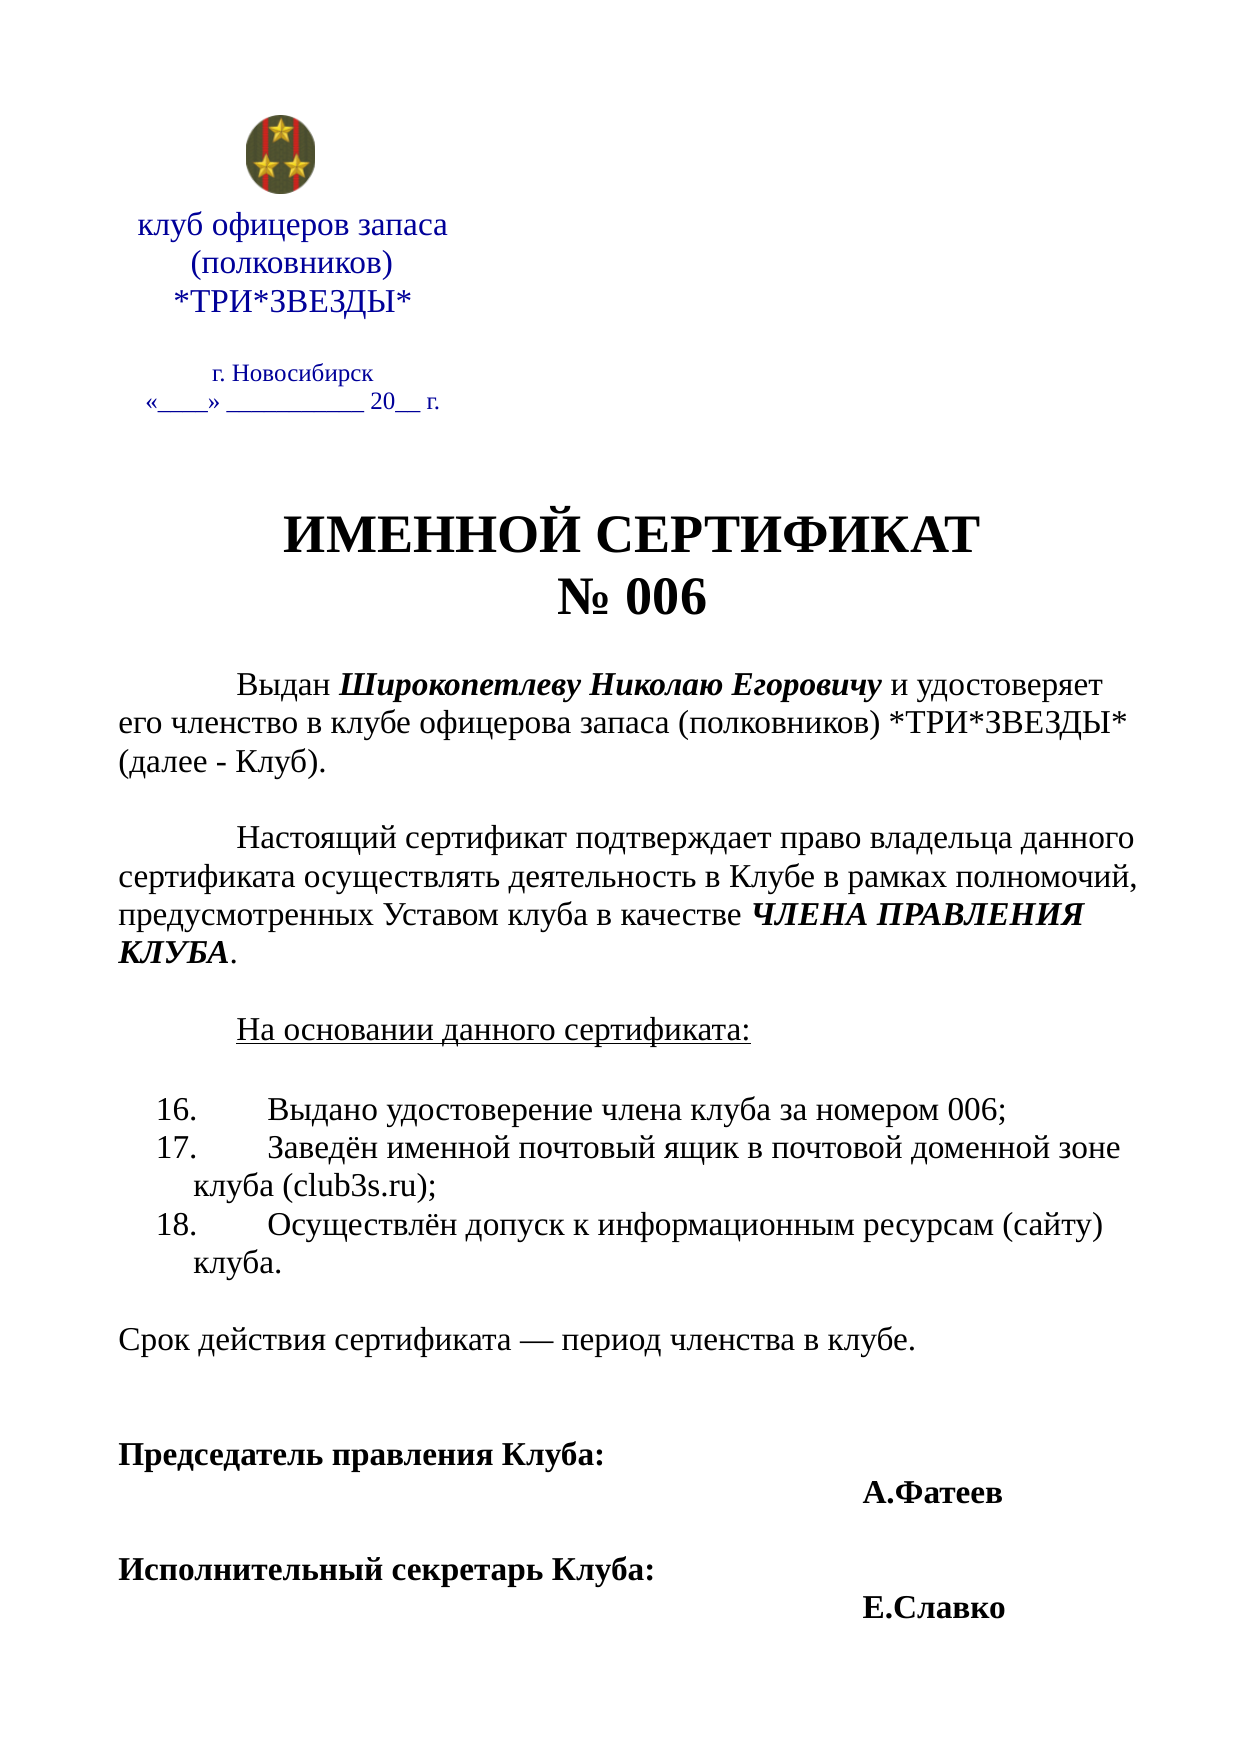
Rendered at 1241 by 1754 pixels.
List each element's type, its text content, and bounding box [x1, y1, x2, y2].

text *ТРИ*ЗВЕЗДЫ* [112, 281, 473, 319]
text «____» ___________ 20__ г. [112, 386, 473, 415]
list Осуществлён допуск к информационным ресурсам (сайту) клуба. [156, 1204, 1146, 1281]
picture [246, 115, 315, 194]
text А.Фатеев [862, 1472, 1146, 1511]
text г. Новосибирск [112, 358, 473, 386]
text Настоящий сертификат подтверждает право владельца данного сертификата осу­ществлять деятельность в Клубе в рамках полномочий, предусмотрен­ных Уставом клуба в качестве ЧЛЕНА ПРАВЛЕНИЯ КЛУБА. [118, 818, 1146, 971]
list Выдано удостоверение члена клуба за номером 006; [156, 1089, 1146, 1127]
list Заведён именной почтовый ящик в почтовой доменной зоне клуба (club3s.ru); [156, 1127, 1146, 1204]
text Срок действия сертификата — период членства в клубе. [118, 1319, 1146, 1357]
text Выдан Широкопетлеву Николаю Егоровичу и удостоверяет его членство в клубе офицерова запаса (полковников) *ТРИ*ЗВЕЗДЫ* (далее - Клуб). [118, 664, 1146, 779]
text Исполнительный секретарь Клуба: [118, 1549, 1146, 1587]
text На основании данного сертификата: [118, 1009, 1146, 1048]
text Е.Славко [862, 1587, 1146, 1626]
text Председатель правления Клуба: [118, 1434, 1146, 1472]
text № 006 [118, 564, 1146, 626]
text клуб офицеров запаса (полковников) [112, 204, 473, 281]
text ИМЕННОЙ СЕРТИФИКАТ [118, 501, 1146, 564]
